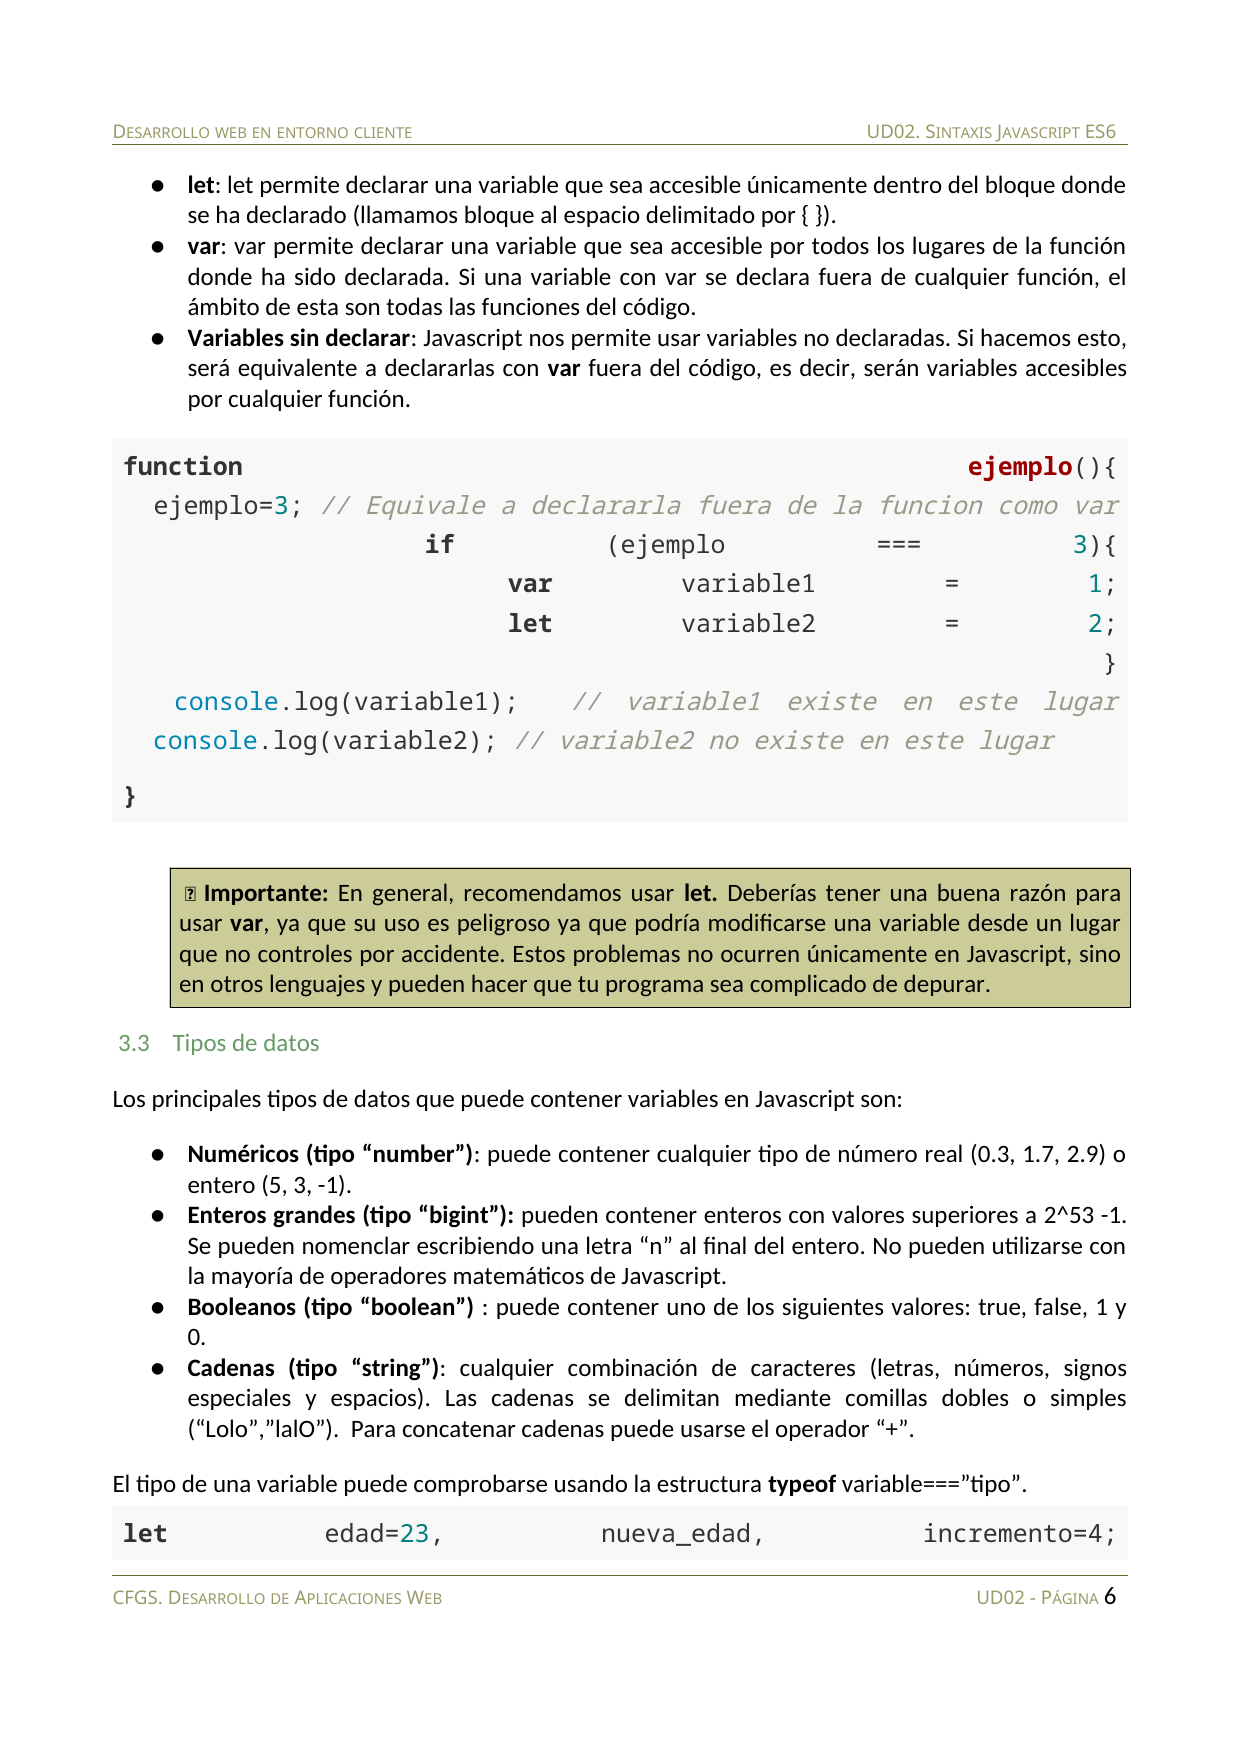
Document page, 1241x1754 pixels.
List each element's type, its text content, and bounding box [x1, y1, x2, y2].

text Los principales tipos de datos que puede contener variables en Javascript son: [112, 1083, 1128, 1113]
list let: let permite declarar una variable que sea accesible únicamente dentro del bloque donde se ha declarado (llamamos bloque al espacio delimitado por { }). [150, 169, 1128, 230]
text El tipo de una variable puede comprobarse usando la estructura typeof variable===”tipo”. [112, 1468, 1128, 1499]
list Booleanos (tipo “boolean”) : puede contener uno de los siguientes valores: true, false, 1 y 0. [150, 1291, 1128, 1352]
list var: var permite declarar una variable que sea accesible por todos los lugares de la función donde ha sido declarada. Si una variable con var se declara fuera de cualquier función, el ámbito de esta son todas las funciones del código. [150, 230, 1128, 322]
text 📖 Importante: En general, recomendamos usar let. Deberías tener una buena razón para usar var, ya que su uso es peligroso ya que podría modificarse una variable desde un lugar que no controles por accidente. Estos problemas no ocurren únicamente en Javascript, sino en otros lenguajes y pueden hacer que tu programa sea complicado de depurar. [171, 869, 1130, 1007]
table_cell } [112, 767, 1128, 822]
list Cadenas (tipo “string”): cualquier combinación de caracteres (letras, números, signos especiales y espacios). Las cadenas se delimitan mediante comillas dobles o simples (“Lolo”,”lalO”). Para concatenar cadenas puede usarse el operador “+”. [150, 1352, 1128, 1443]
list Variables sin declarar: Javascript nos permite usar variables no declaradas. Si hacemos esto, será equivalente a declararlas con var fuera del código, es decir, serán variables accesibles por cualquier función. [150, 322, 1128, 413]
subtitle Tipos de datos [112, 1027, 1128, 1058]
list Enteros grandes (tipo “bigint”): pueden contener enteros con valores superiores a 2^53 -1. Se pueden nomenclar escribiendo una letra “n” al final del entero. No pueden utilizarse con la mayoría de operadores matemáticos de Javascript. [150, 1199, 1128, 1291]
list Numéricos (tipo “number”): puede contener cualquier tipo de número real (0.3, 1.7, 2.9) o entero (5, 3, -1). [150, 1138, 1128, 1199]
table_header let edad=23, nueva_edad, incremento=4; [112, 1505, 1128, 1560]
table_header function ejemplo(){ ejemplo=3; // Equivale a declararla fuera de la funcion como var if (ejemplo === 3){ var variable1 = 1; let variable2 = 2; } console.log(variable1); // variable1 existe en este lugar console.log(variable2); // variable2 no existe en este lugar [112, 438, 1128, 767]
